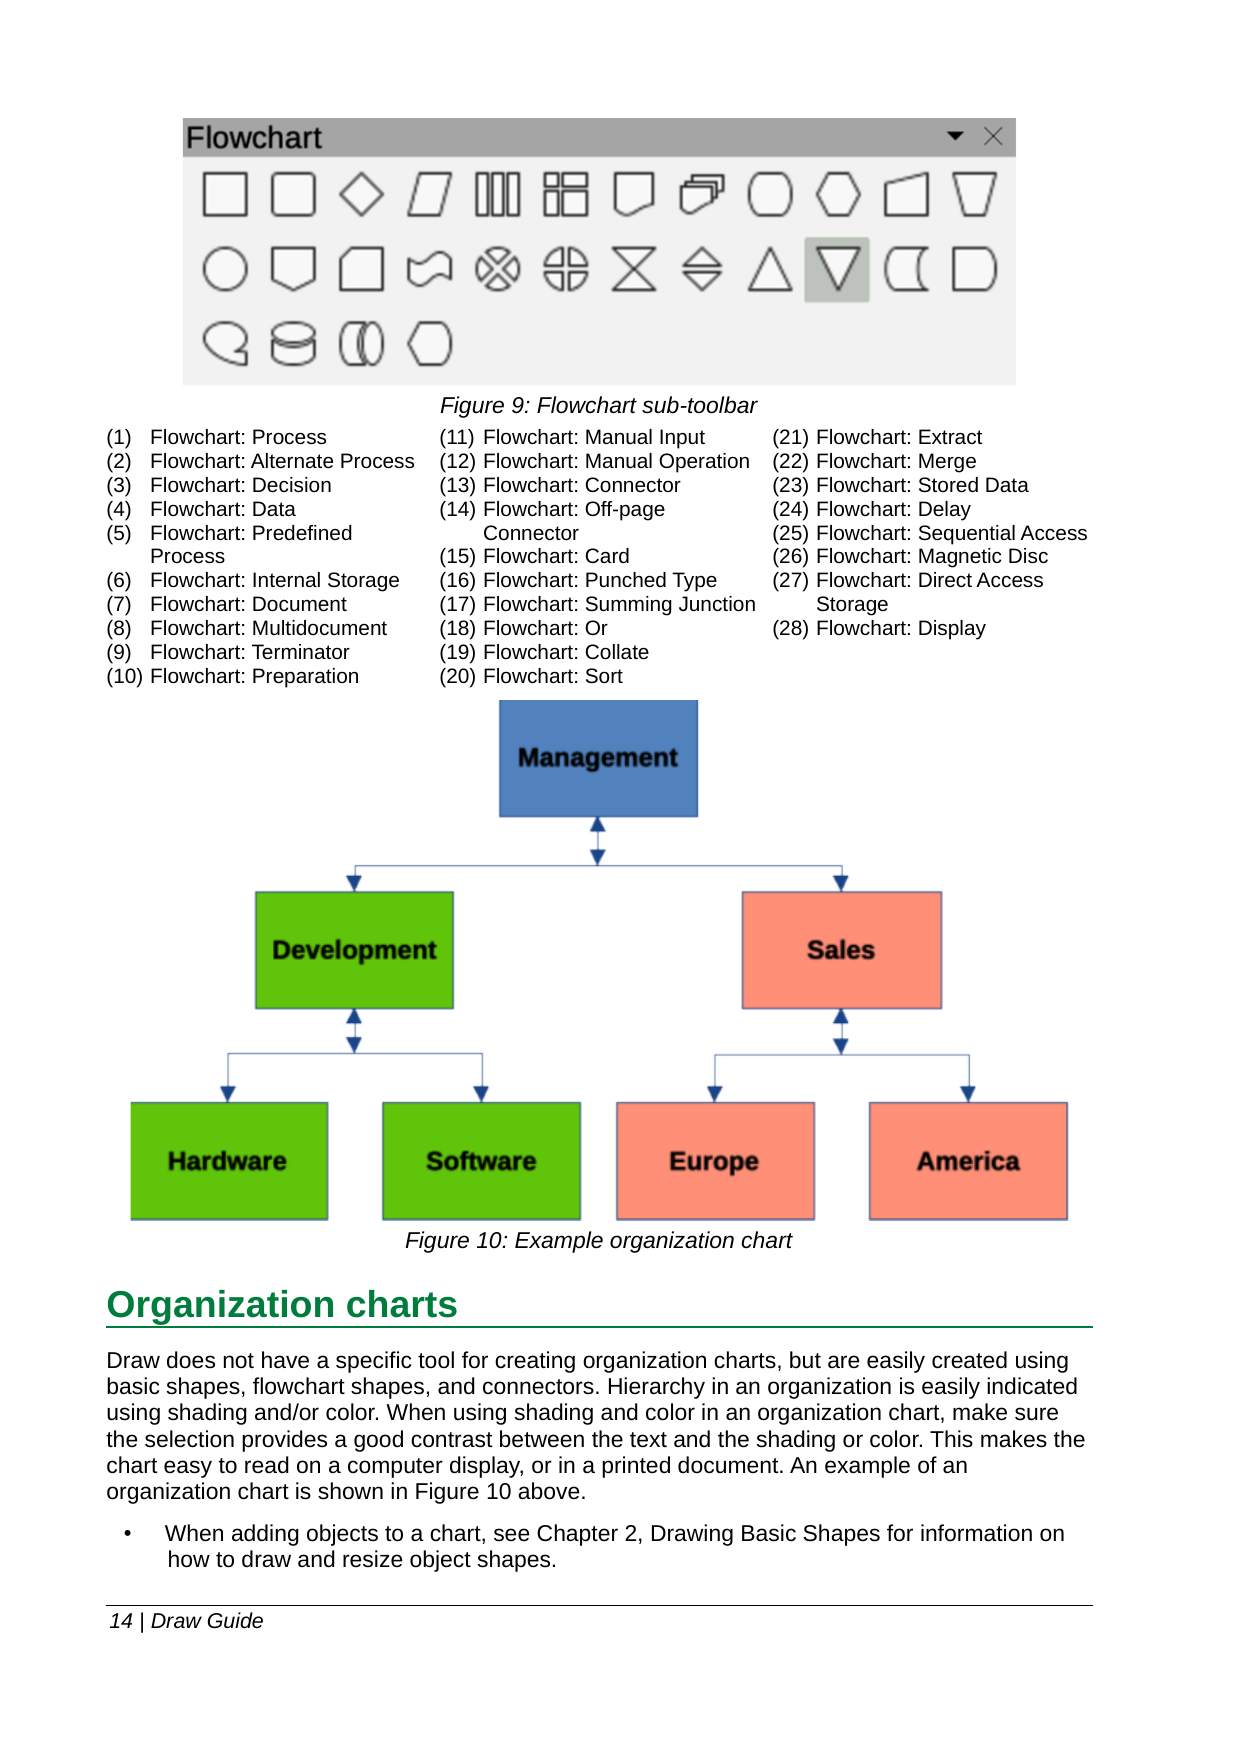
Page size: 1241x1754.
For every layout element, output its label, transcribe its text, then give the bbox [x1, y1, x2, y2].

list Flowchart: Collate [439, 640, 759, 664]
list Flowchart: Alternate Process [106, 448, 427, 472]
text Figure 10: Example organization chart [131, 1227, 1068, 1253]
text Figure 9: Flowchart sub-toolbar [183, 392, 1016, 418]
list Flowchart: Summing Junction [439, 592, 759, 616]
subtitle Organization charts [106, 1283, 1093, 1326]
list Flowchart: Multidocument [106, 616, 427, 640]
picture [130, 700, 1069, 1221]
list Flowchart: Sort [439, 664, 759, 688]
list Flowchart: Process [106, 424, 427, 448]
list Flowchart: Stored Data [772, 472, 1093, 496]
list When adding objects to a chart, see Chapter 2, Drawing Basic Shapes for information on how to draw and resize object shapes. [121, 1517, 1093, 1576]
list Flowchart: Card [439, 544, 759, 568]
list Flowchart: Document [106, 592, 427, 616]
list Flowchart: Delay [772, 496, 1093, 520]
list Flowchart: Internal Storage [106, 568, 427, 592]
list Flowchart: Data [106, 496, 427, 520]
list Flowchart: Manual Input [439, 424, 759, 448]
list Flowchart: Direct Access Storage [772, 568, 1093, 616]
list Flowchart: Manual Operation [439, 448, 759, 472]
list Flowchart: Or [439, 616, 759, 640]
text Draw does not have a specific tool for creating organization charts, but are easily created using basic shapes, flowchart shapes, and connectors. Hierarchy in an organization is easily indicated using shading and/or color. When using shading and color in an organization chart, make sure the selection provides a good contrast between the text and the shading or color. This makes the chart easy to read on a computer display, or in a printed document. An example of an organization chart is shown in Figure 10 above. [106, 1347, 1093, 1505]
list Flowchart: Off-page Connector [439, 496, 759, 544]
list Flowchart: Magnetic Disc [772, 544, 1093, 568]
list Flowchart: Terminator [106, 640, 427, 664]
list Flowchart: Extract [772, 424, 1093, 448]
list Flowchart: Preparation [106, 664, 427, 688]
list Flowchart: Predefined Process [106, 520, 427, 568]
list Flowchart: Connector [439, 472, 759, 496]
list Flowchart: Decision [106, 472, 427, 496]
list Flowchart: Punched Type [439, 568, 759, 592]
list Flowchart: Sequential Access [772, 520, 1093, 544]
list Flowchart: Display [772, 616, 1093, 640]
list Flowchart: Merge [772, 448, 1093, 472]
picture [182, 118, 1017, 386]
